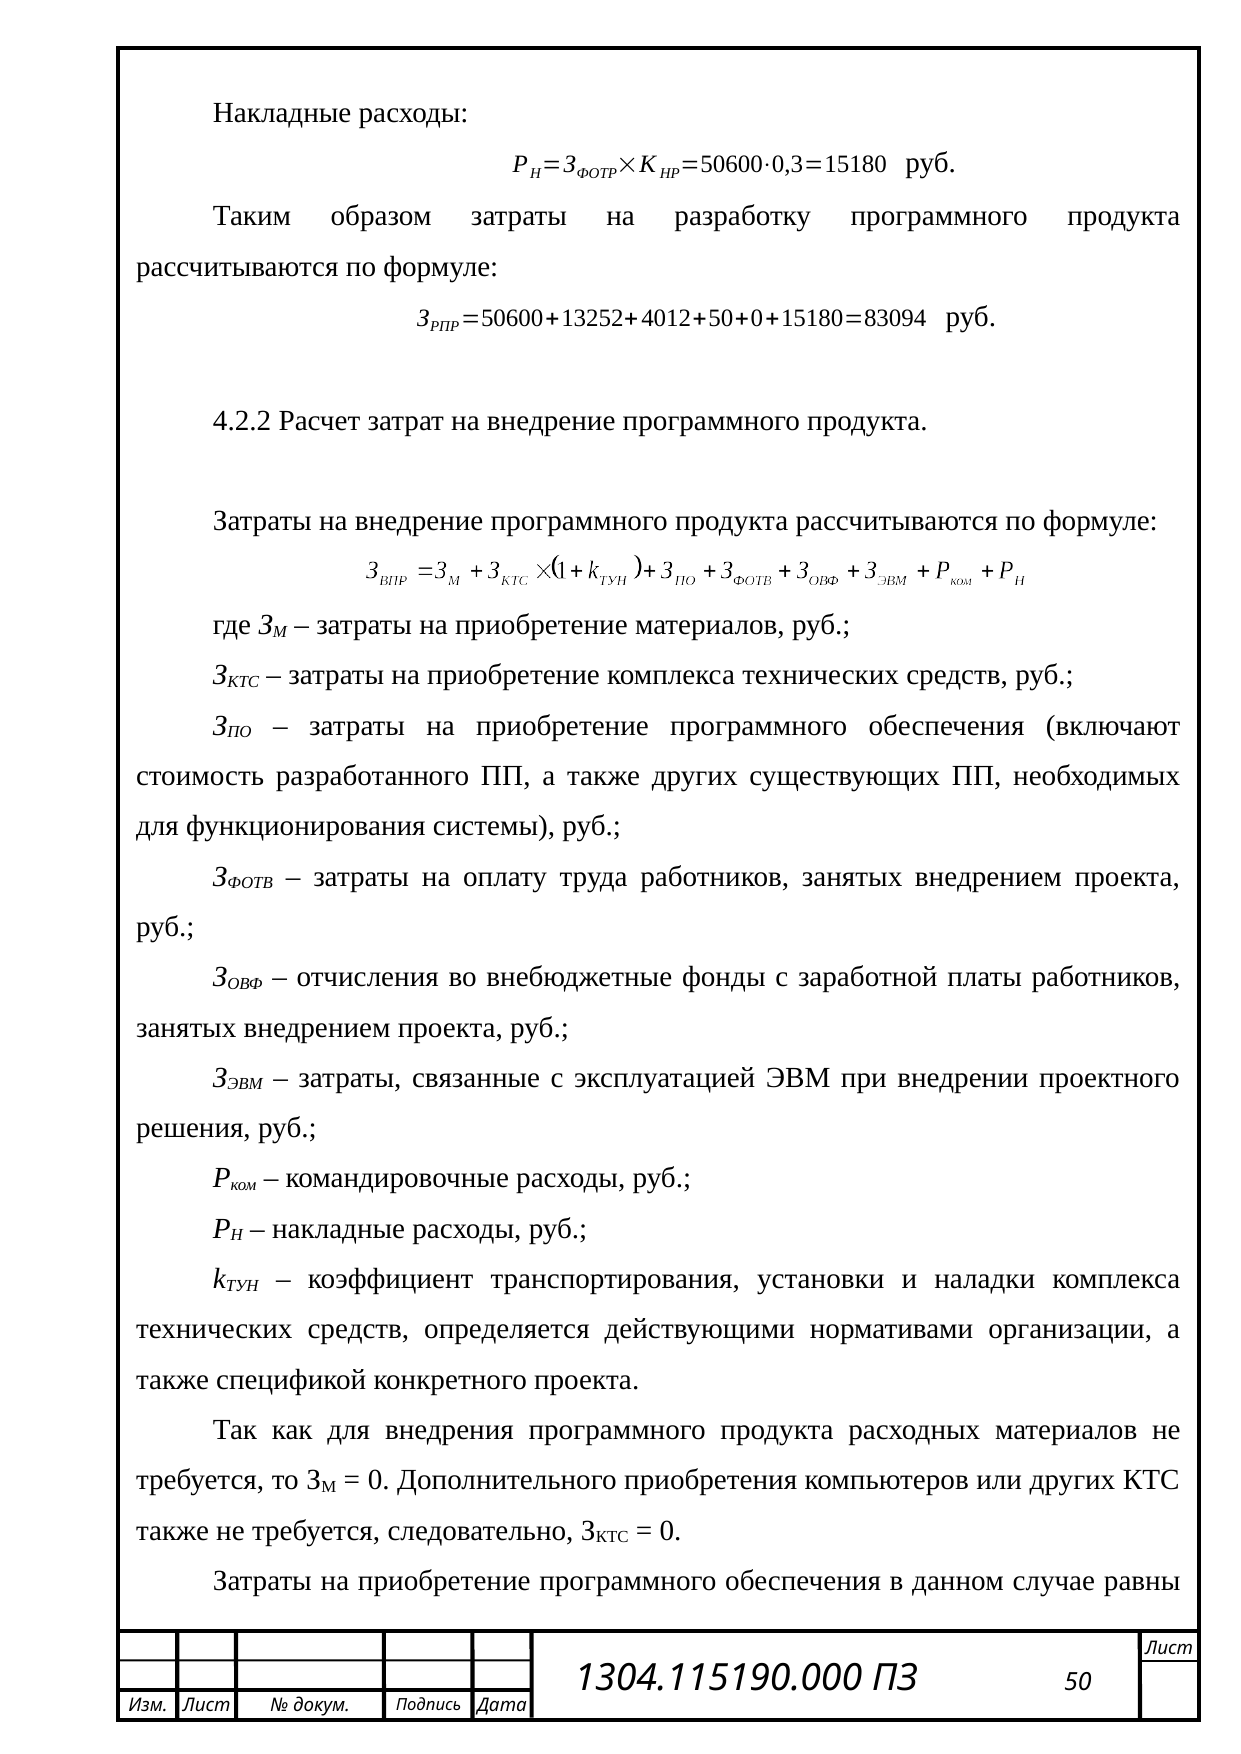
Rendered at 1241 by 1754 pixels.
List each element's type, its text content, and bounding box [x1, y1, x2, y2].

text Так как для внедрения программного продукта расходных материалов не требуется, то ЗМ = 0. Дополнительного приобретения компьютеров или других КТС также не требуется, следовательно, ЗКТС = 0. [136, 1412, 1181, 1546]
text Затраты на внедрение программного продукта рассчитываются по формуле: [136, 503, 1181, 537]
text РН – накладные расходы, руб.; [136, 1211, 1181, 1244]
text 4.2.2 Расчет затрат на внедрение программного продукта. [136, 403, 1181, 436]
text руб. [136, 145, 1181, 182]
text где ЗМ – затраты на приобретение материалов, руб.; [136, 607, 1181, 641]
text ЗОВФ – отчисления во внебюджетные фонды с заработной платы работников, занятых внедрением проекта, руб.; [136, 959, 1181, 1043]
text kТУН – коэффициент транспортирования, установки и наладки комплекса технических средств, определяется действующими нормативами организации, а также спецификой конкретного проекта. [136, 1261, 1181, 1395]
text Накладные расходы: [136, 95, 1181, 128]
text ЗЭВМ – затраты, связанные с эксплуатацией ЭВМ при внедрении проектного решения, руб.; [136, 1060, 1181, 1144]
text Рком – командировочные расходы, руб.; [136, 1161, 1181, 1194]
text ЗФОТВ – затраты на оплату труда работников, занятых внедрением проекта, руб.; [136, 859, 1181, 943]
text Таким образом затраты на разработку программного продукта рассчитываются по формуле: [136, 198, 1181, 282]
text Затраты на приобретение программного обеспечения в данном случае равны [136, 1563, 1181, 1597]
text ЗПО – затраты на приобретение программного обеспечения (включают стоимость разработанного ПП, а также других существующих ПП, необходимых для функционирования системы), руб.; [136, 708, 1181, 842]
text ЗКТС – затраты на приобретение комплекса технических средств, руб.; [136, 657, 1181, 691]
text руб. [136, 299, 1181, 336]
